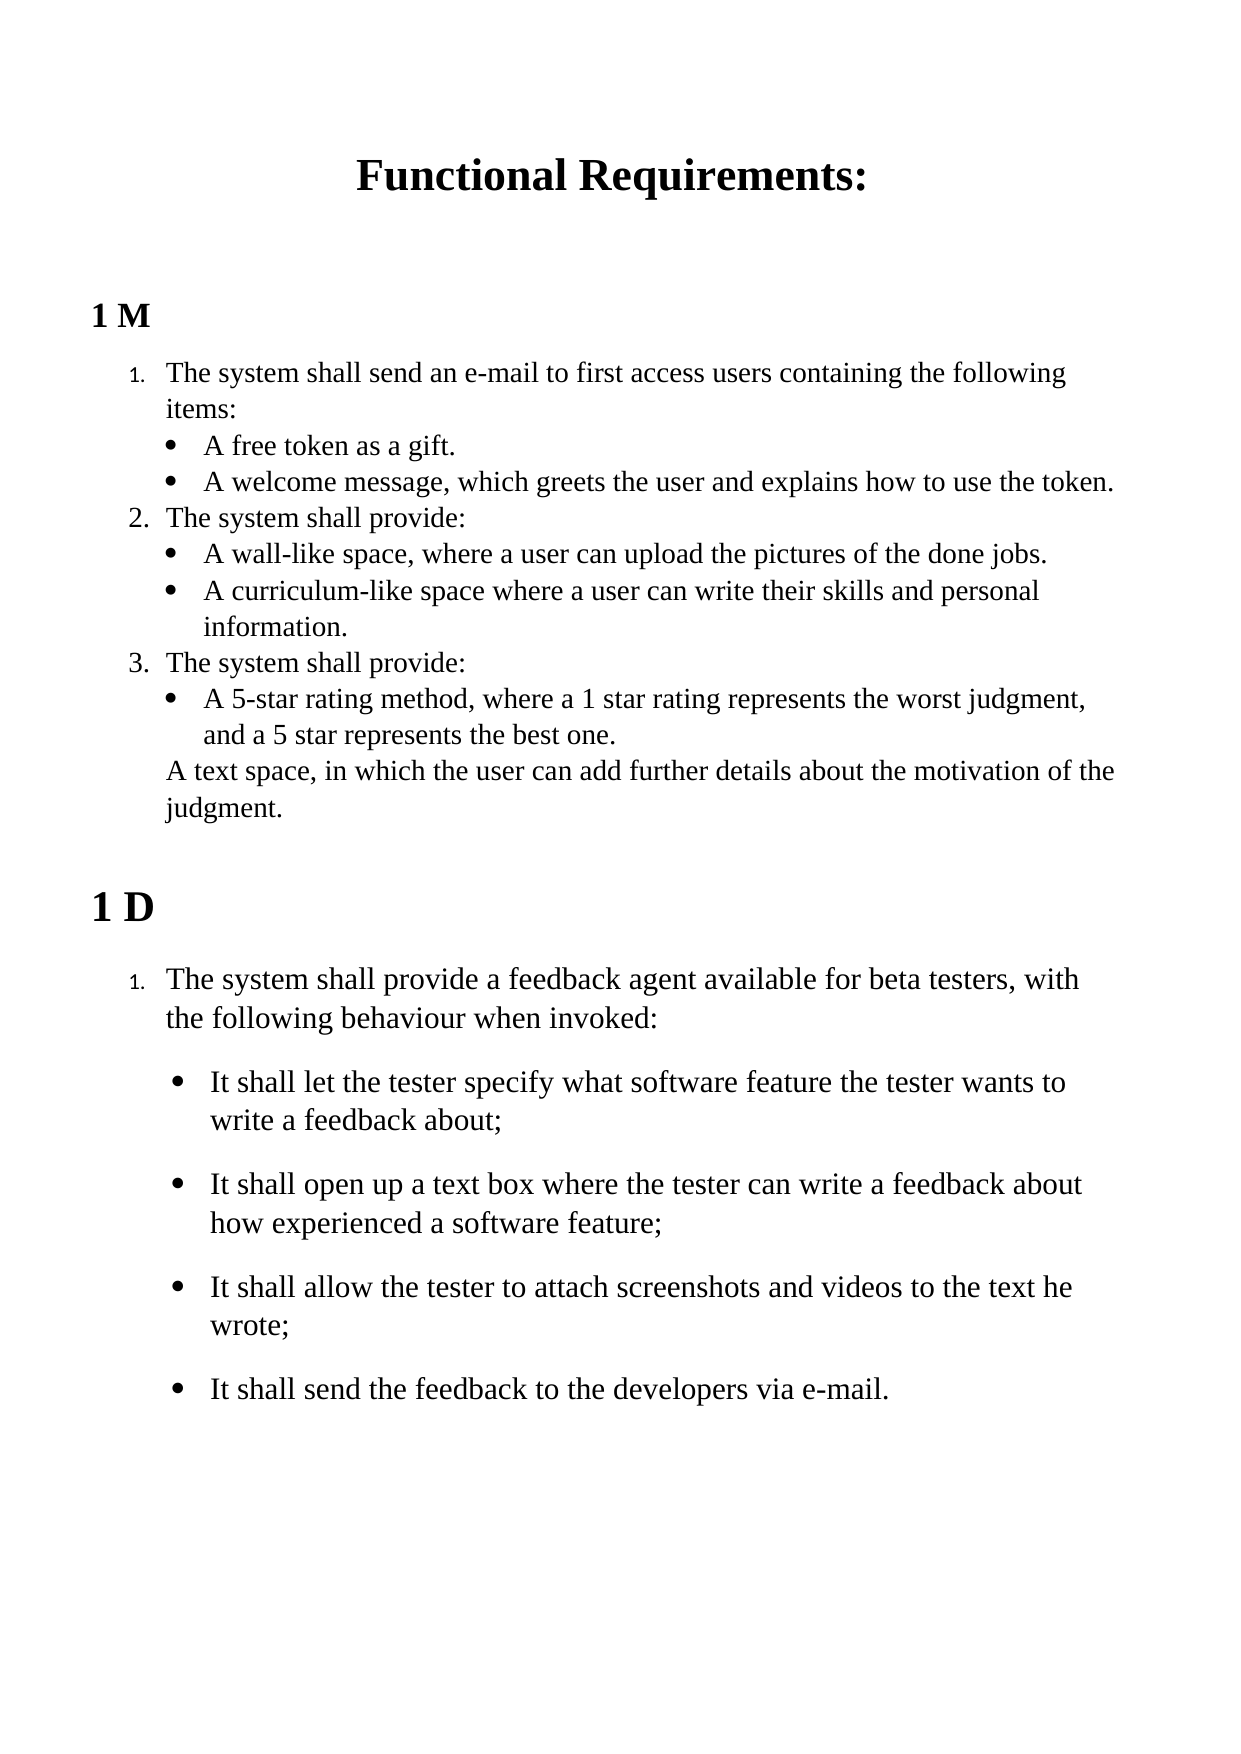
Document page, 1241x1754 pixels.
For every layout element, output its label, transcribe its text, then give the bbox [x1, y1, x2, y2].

text 1 D [91, 881, 1123, 931]
text Functional Requirements: [91, 148, 1123, 200]
text 1 M [91, 295, 1123, 336]
list It shall send the feedback to the developers via e-mail. [172, 1370, 1123, 1406]
list The system shall send an e-mail to first access users containing the following items: [128, 355, 1123, 425]
list The system shall provide: [128, 645, 1123, 678]
list The system shall provide a feedback agent available for beta testers, with the following behaviour when invoked: [128, 960, 1123, 1035]
list A text space, in which the user can add further details about the motivation of the judgment. [166, 753, 1123, 823]
list A wall-like space, where a user can upload the pictures of the done jobs. [166, 536, 1123, 570]
list A welcome message, which greets the user and explains how to use the token. [166, 464, 1123, 498]
list The system shall provide: [128, 500, 1123, 534]
list A curriculum-like space where a user can write their skills and personal information. [166, 573, 1123, 642]
list It shall open up a text box where the tester can write a feedback about how experienced a software feature; [172, 1165, 1123, 1240]
list A free token as a gift. [166, 428, 1123, 461]
list It shall let the tester specify what software feature the tester wants to write a feedback about; [172, 1063, 1123, 1137]
list A 5-star rating method, where a 1 star rating represents the worst judgment, and a 5 star represents the best one. [166, 681, 1123, 751]
list It shall allow the tester to attach screenshots and videos to the text he wrote; [172, 1268, 1123, 1342]
